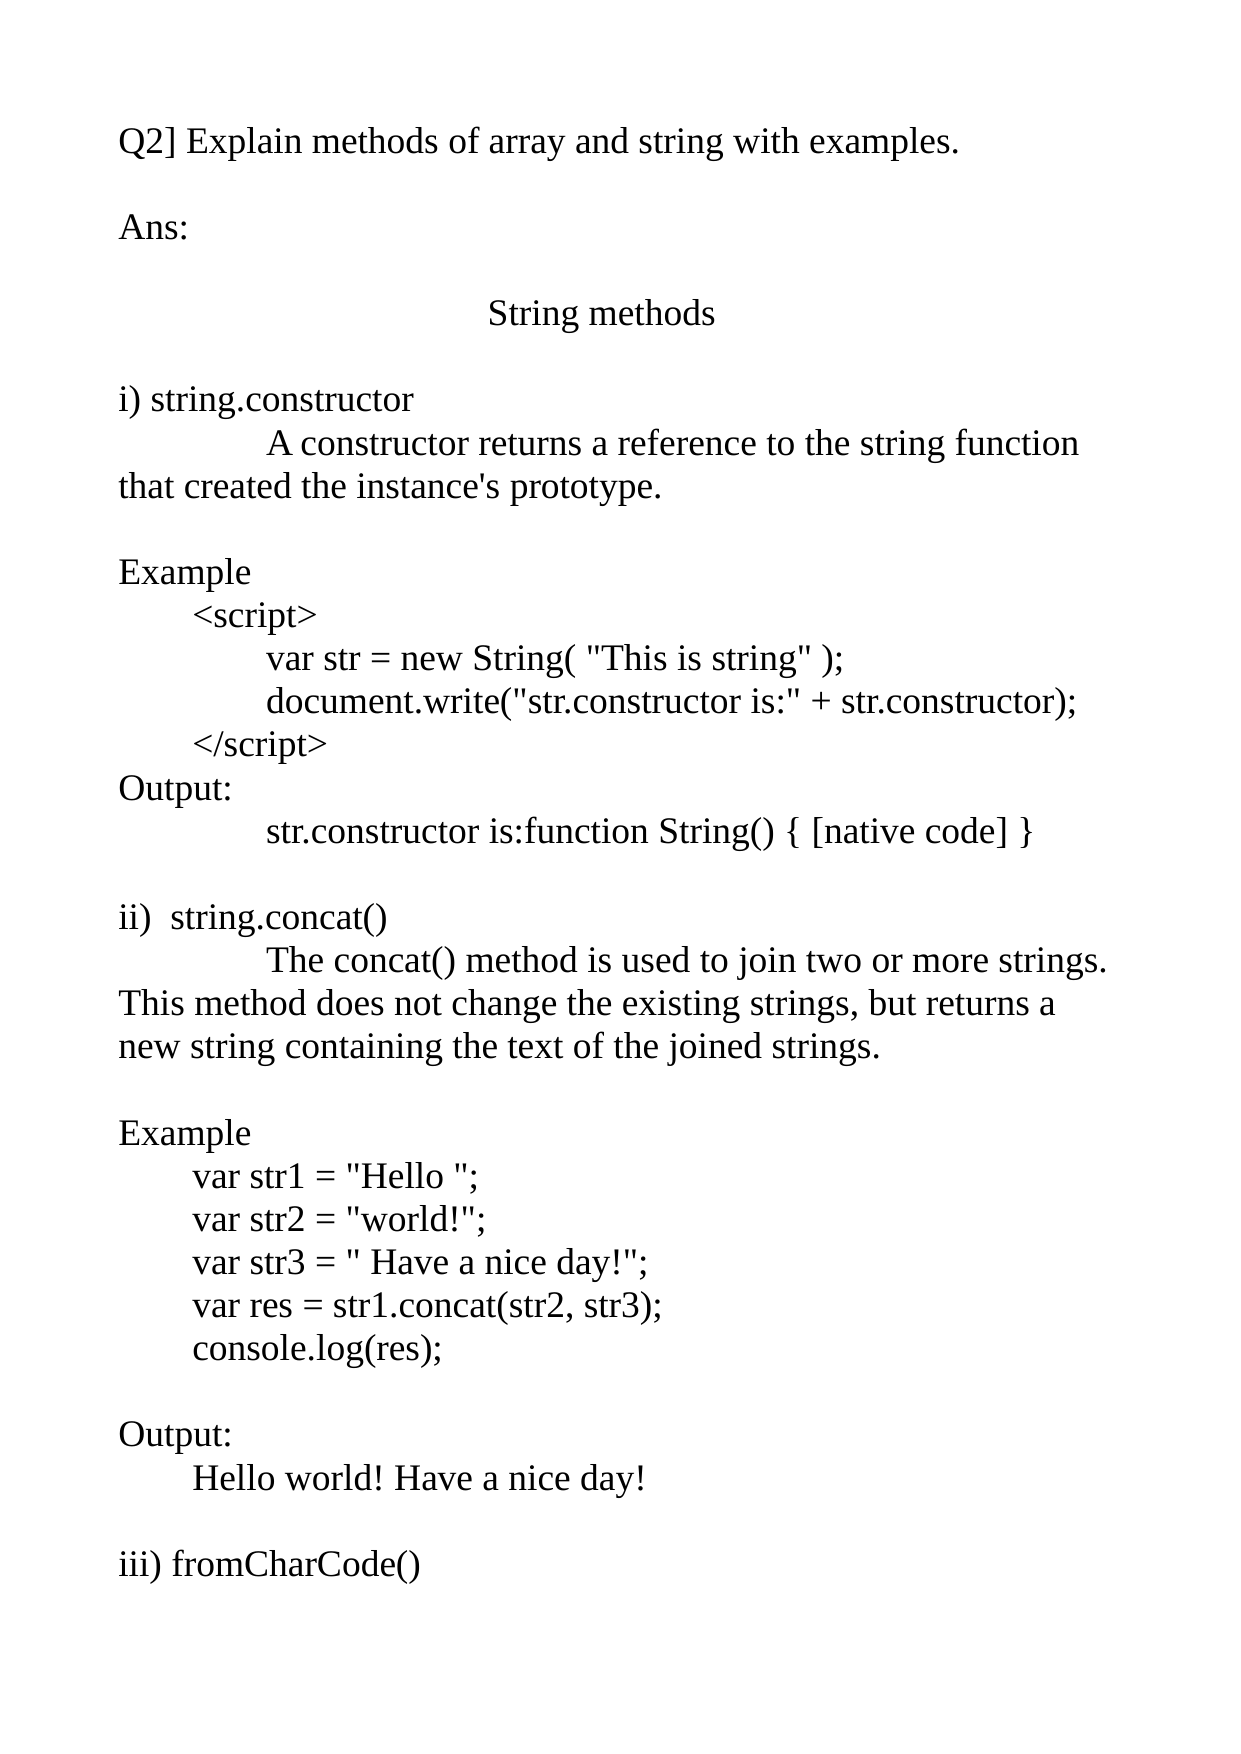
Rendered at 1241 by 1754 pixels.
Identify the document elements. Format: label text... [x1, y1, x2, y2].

text var str1 = "Hello "; [479, 1153, 1122, 1196]
text A constructor returns a reference to the string function that created the instance's prototype. [663, 420, 1122, 506]
text console.log(res); [443, 1326, 1122, 1369]
text Example [251, 1110, 1122, 1153]
text ii) string.concat() [388, 894, 1122, 937]
text Example [251, 549, 1122, 592]
text var str = new String( "This is string" ); [844, 636, 1122, 679]
text var str2 = "world!"; [486, 1196, 1122, 1239]
text </script> [328, 722, 1122, 765]
text str.constructor is:function String() { [native code] } [1045, 808, 1122, 851]
text var str3 = " Have a nice day!"; [649, 1239, 1122, 1282]
text document.write("str.constructor is:" + str.constructor); [1087, 679, 1122, 722]
text The concat() method is used to join two or more strings. [118, 937, 1122, 981]
text This method does not change the existing strings, but returns a new string containing the text of the joined strings. [882, 981, 1122, 1067]
text Q2] Explain methods of array and string with examples. [961, 118, 1122, 161]
text Output: [233, 1412, 1122, 1455]
text iii) fromCharCode() [421, 1541, 1122, 1584]
text var res = str1.concat(str2, str3); [118, 1282, 1122, 1326]
text Hello world! Have a nice day! [647, 1455, 1122, 1498]
text <script> [118, 592, 1122, 636]
text String methods [716, 291, 1122, 334]
text i) string.constructor [414, 377, 1122, 420]
text Output: [413, 765, 1122, 808]
text Ans: [189, 204, 1122, 247]
